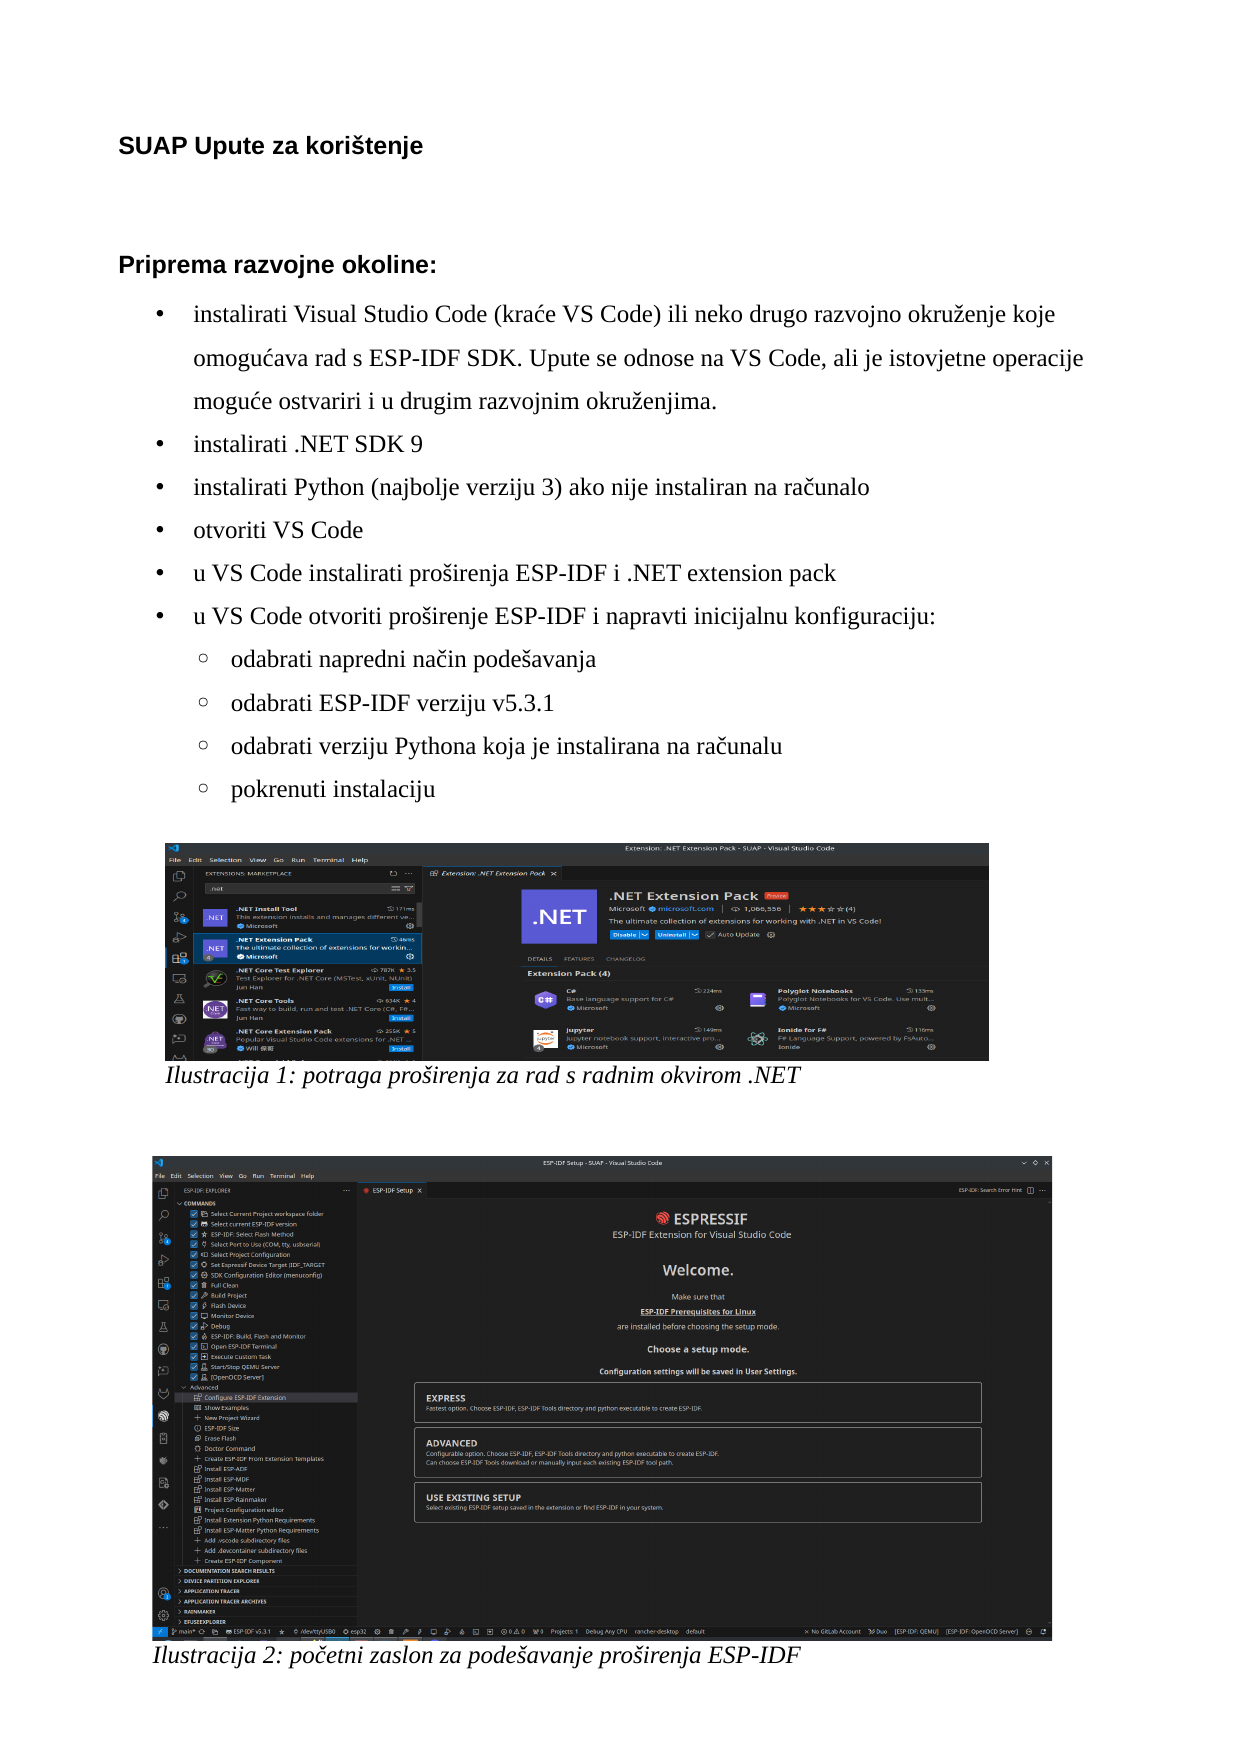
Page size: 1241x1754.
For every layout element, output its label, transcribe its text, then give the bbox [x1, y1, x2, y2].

list instalirati Visual Studio Code (kraće VS Code) ili neko drugo razvojno okruženje koje omogućava rad s ESP-IDF SDK. Upute se odnose na VS Code, ali je istovjetne operacije moguće ostvariri i u drugim razvojnim okruženjima. [156, 299, 1122, 414]
list instalirati Python (najbolje verziju 3) ako nije instaliran na računalo [156, 472, 1122, 501]
list pokrenuti instalaciju [193, 774, 1122, 803]
subtitle SUAP Upute za korištenje [118, 131, 1122, 159]
list odabrati verziju Pythona koja je instalirana na računalu [193, 731, 1122, 759]
list Ilustracija 1: potraga proširenja za rad s radnim okvirom .NET [165, 843, 989, 1089]
list [165, 831, 989, 843]
list otvoriti VS Code [156, 515, 1122, 544]
list u VS Code otvoriti proširenje ESP-IDF i napravti inicijalnu konfiguraciju: [156, 601, 1122, 630]
list instalirati .NET SDK 9 [156, 429, 1122, 458]
list u VS Code instalirati proširenja ESP-IDF i .NET extension pack [156, 558, 1122, 587]
list odabrati napredni način podešavanja [193, 644, 1122, 673]
picture [152, 1156, 1053, 1641]
list Ilustracija 2: početni zaslon za podešavanje proširenja ESP-IDF [152, 1641, 1052, 1669]
subtitle Priprema razvojne okoline: [118, 250, 1122, 279]
list odabrati ESP-IDF verziju v5.3.1 [193, 688, 1122, 716]
